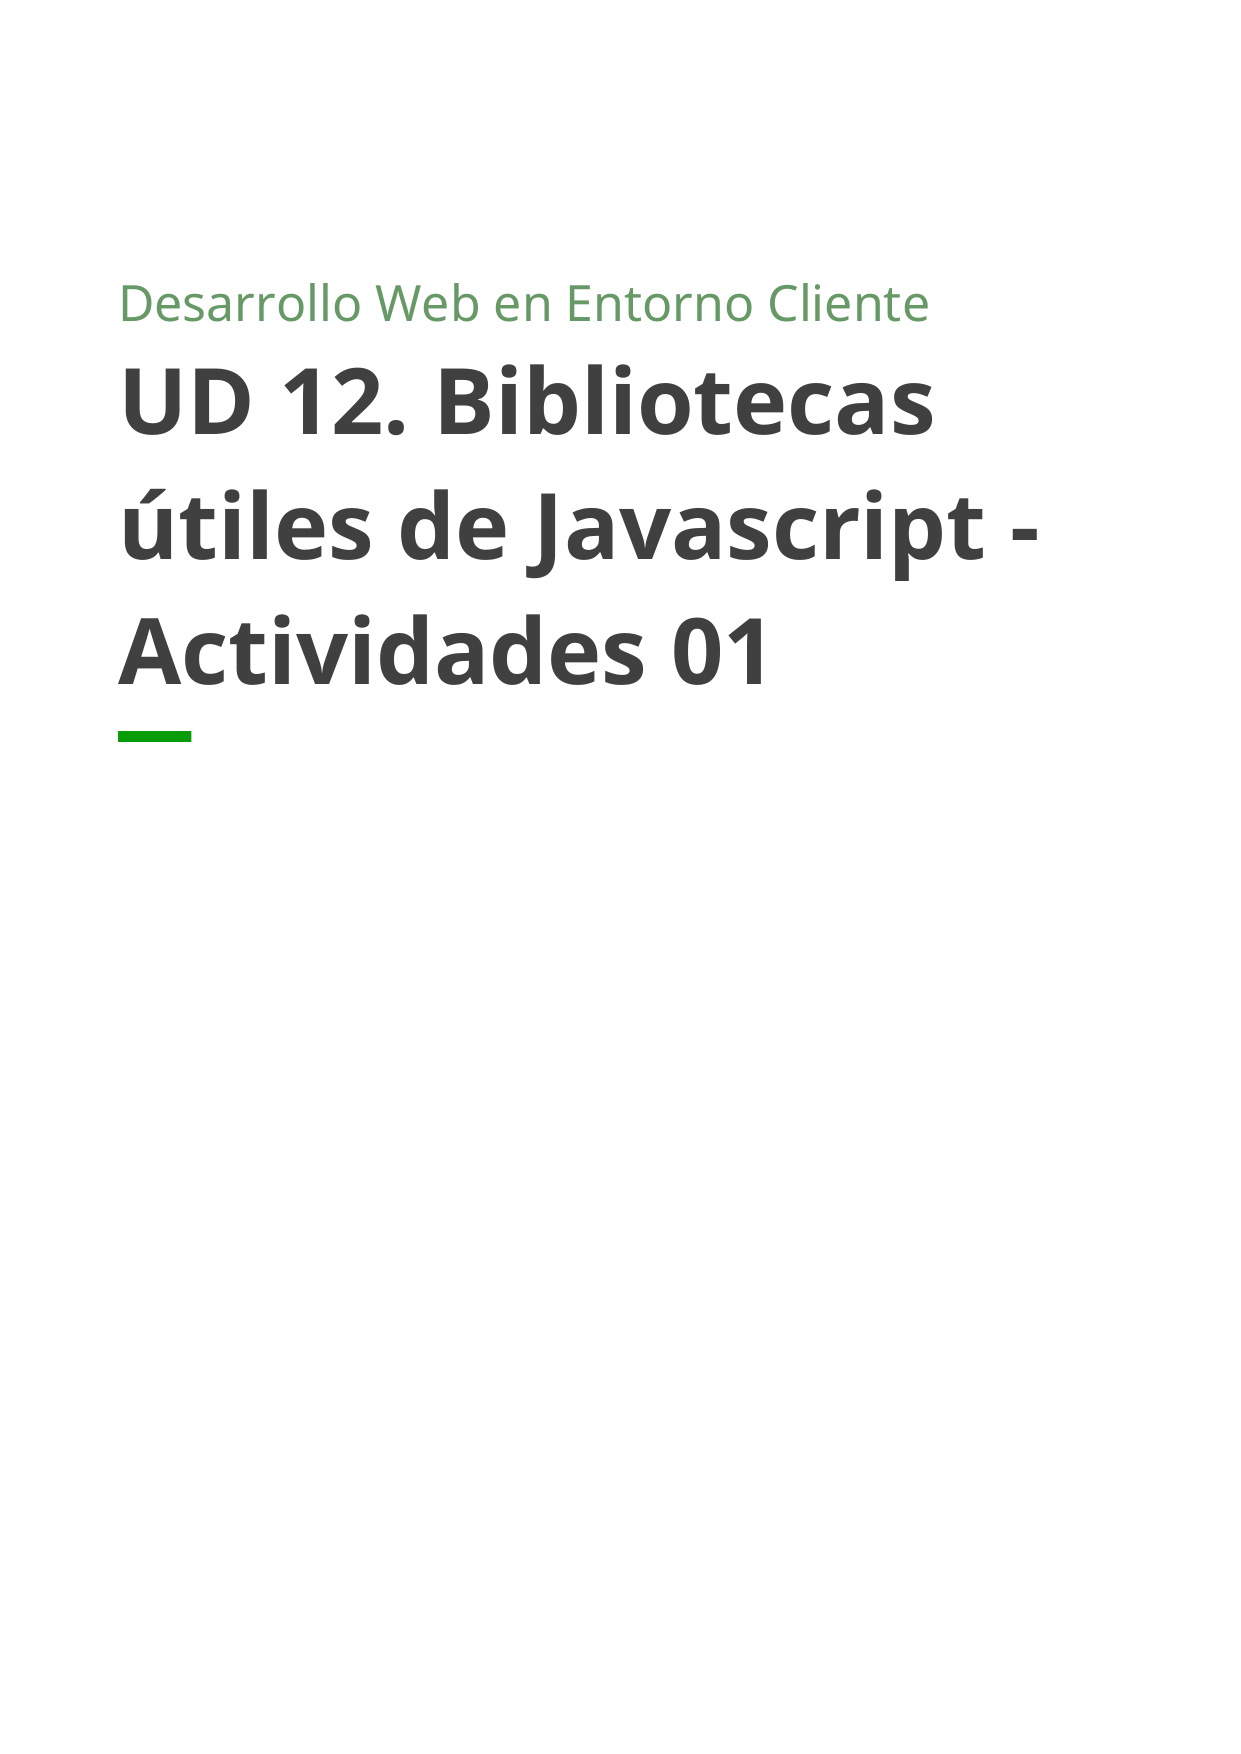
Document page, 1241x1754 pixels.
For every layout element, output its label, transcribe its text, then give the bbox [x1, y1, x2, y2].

picture [118, 731, 192, 742]
title Desarrollo Web en Entorno Cliente UD 12. Bibliotecas útiles de Javascript - Actividades 01 [118, 268, 1122, 711]
